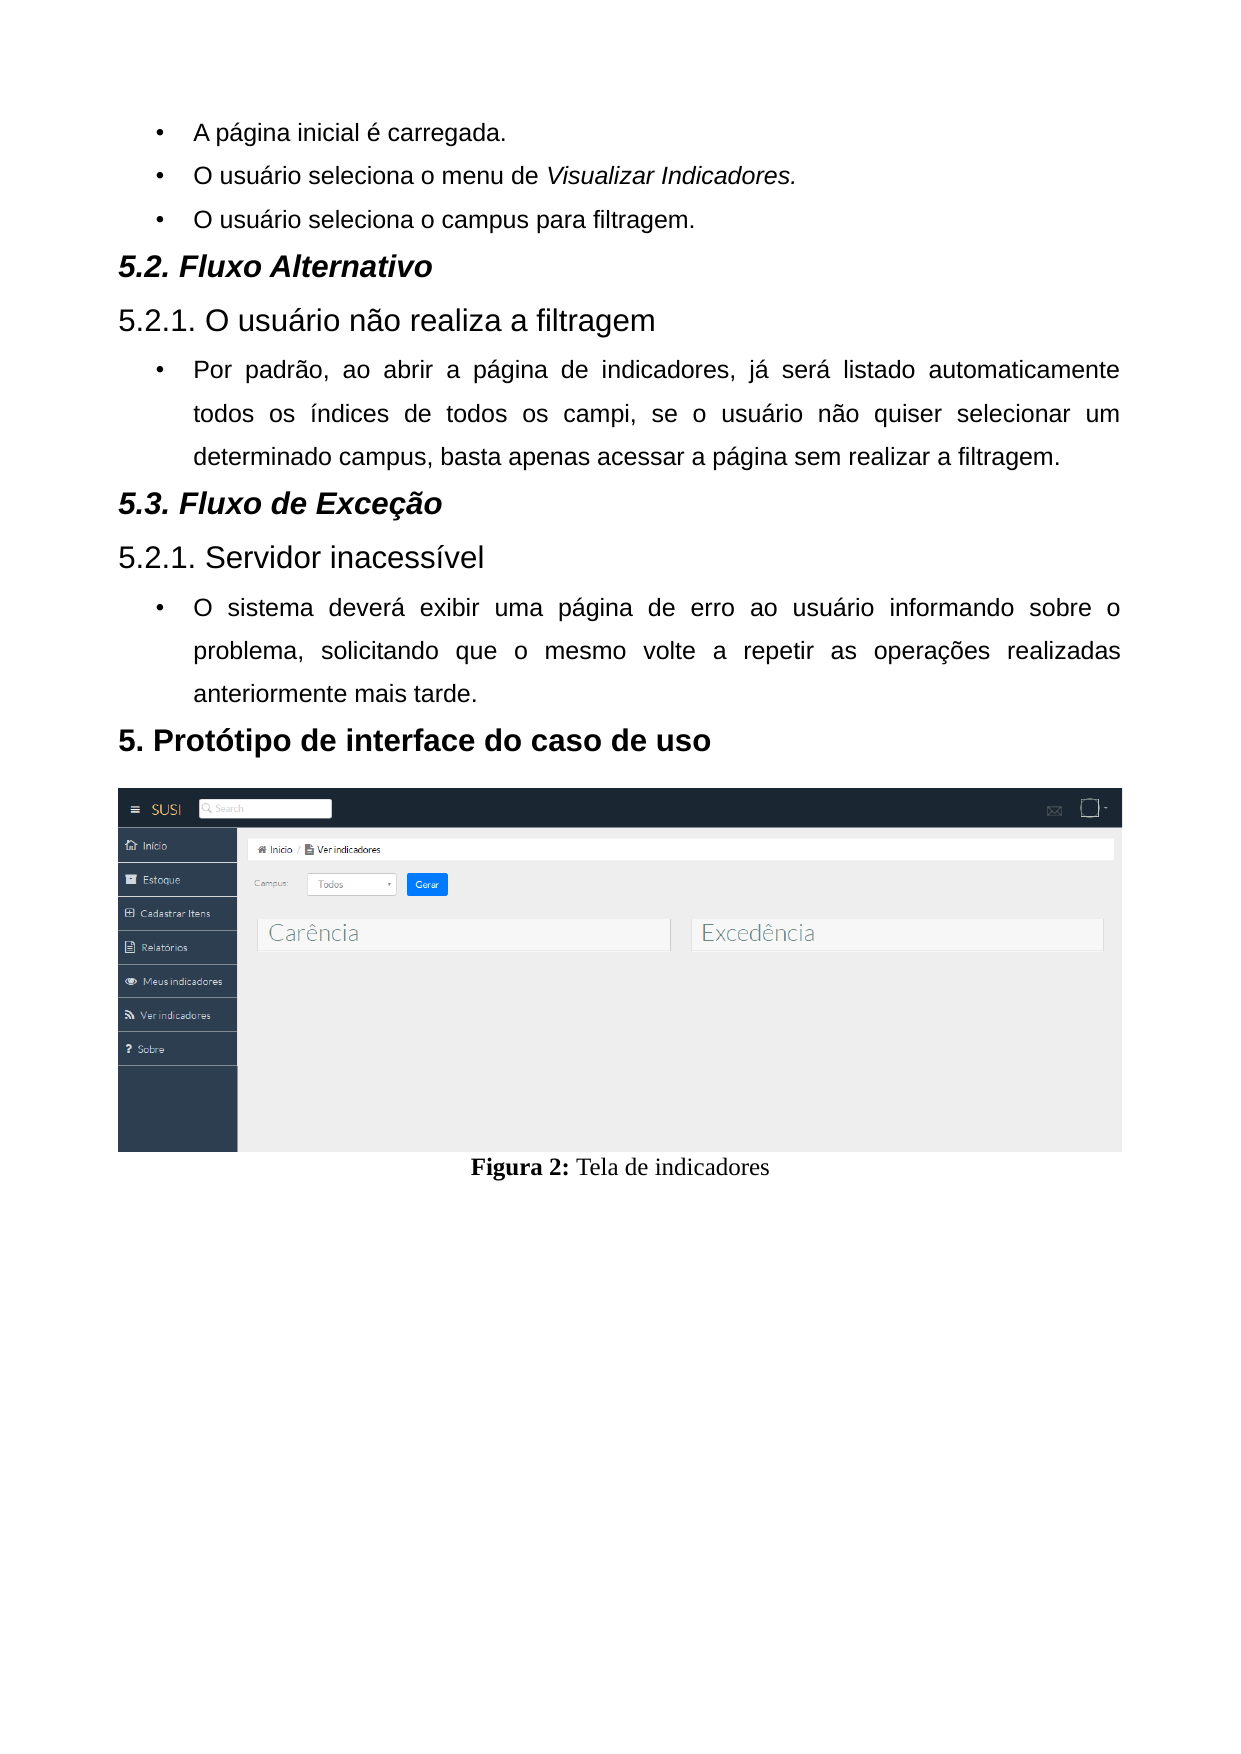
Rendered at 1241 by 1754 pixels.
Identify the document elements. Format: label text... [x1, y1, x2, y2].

list O sistema deverá exibir uma página de erro ao usuário informando sobre o problema, solicitando que o mesmo volte a repetir as operações realizadas anteriormente mais tarde. [156, 593, 1122, 708]
text 5.2. Fluxo Alternativo [118, 248, 1122, 284]
text 5.2.1. Servidor inacessível [118, 539, 1122, 575]
list Por padrão, ao abrir a página de indicadores, já será listado automaticamente todos os índices de todos os campi, se o usuário não quiser selecionar um determinado campus, basta apenas acessar a página sem realizar a filtragem. [156, 356, 1122, 471]
text Figura 2: Tela de indicadores [118, 1152, 1122, 1180]
list O usuário seleciona o campus para filtragem. [156, 204, 1122, 233]
picture [118, 788, 1123, 1152]
list A página inicial é carregada. [156, 118, 1122, 147]
list O usuário seleciona o menu de Visualizar Indicadores. [156, 161, 1122, 190]
text 5.2.1. O usuário não realiza a filtragem [118, 302, 1122, 338]
text 5. Protótipo de interface do caso de uso [118, 722, 1122, 758]
text 5.3. Fluxo de Exceção [118, 485, 1122, 521]
